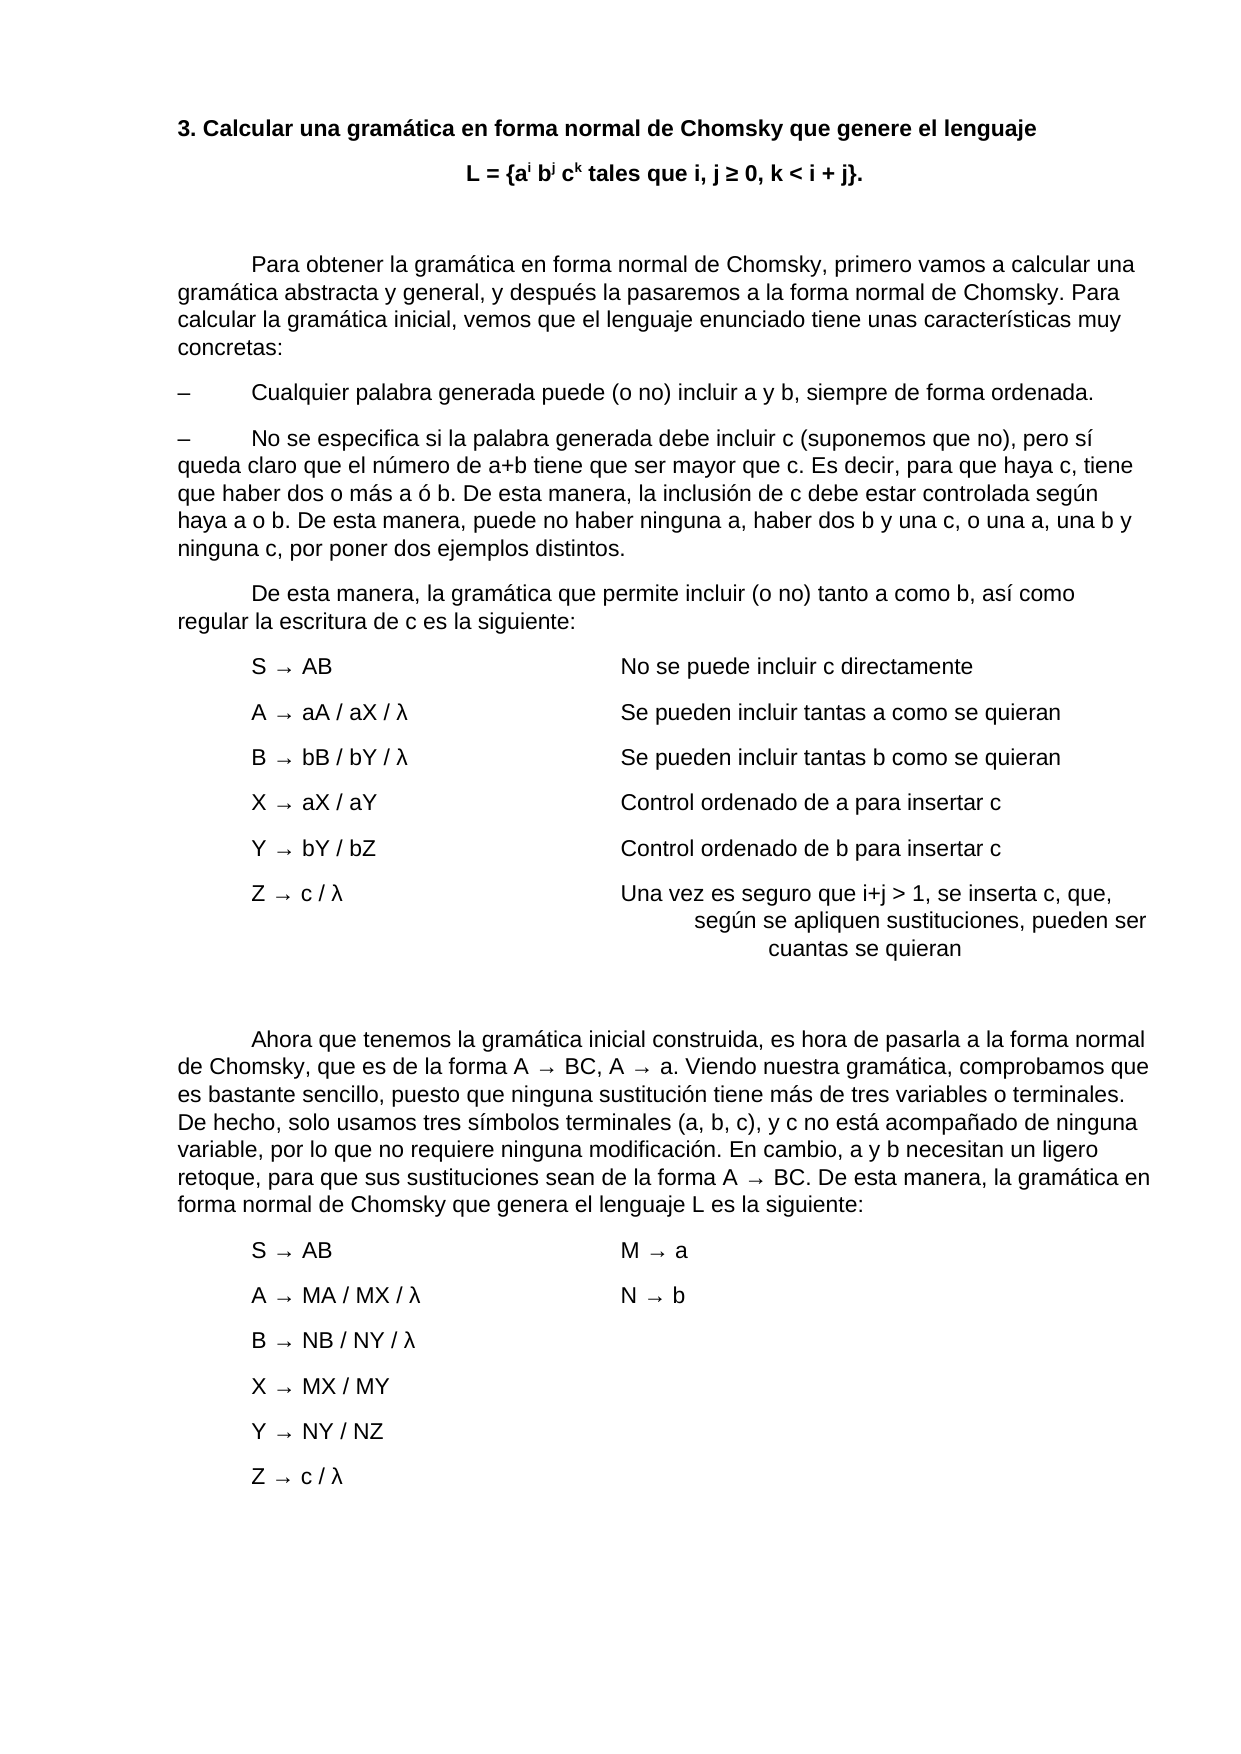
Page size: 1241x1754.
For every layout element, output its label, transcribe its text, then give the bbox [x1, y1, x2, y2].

text B → NB / NY / λ [177, 1327, 1152, 1354]
text De esta manera, la gramática que permite incluir (o no) tanto a como b, así como regular la escritura de c es la siguiente: [177, 580, 1152, 634]
text S → AB No se puede incluir c directamente [177, 653, 1152, 680]
text 3. Calcular una gramática en forma normal de Chomsky que genere el lenguaje [177, 118, 1152, 142]
text A → MA / MX / λ N → b [177, 1282, 1152, 1308]
text Para obtener la gramática en forma normal de Chomsky, primero vamos a calcular una gramática abstracta y general, y después la pasaremos a la forma normal de Chomsky. Para calcular la gramática inicial, vemos que el lenguaje enunciado tiene unas características muy concretas: [177, 251, 1152, 360]
list No se especifica si la palabra generada debe incluir c (suponemos que no), pero sí queda claro que el número de a+b tiene que ser mayor que c. Es decir, para que haya c, tiene que haber dos o más a ó b. De esta manera, la inclusión de c debe estar controlada según haya a o b. De esta manera, puede no haber ninguna a, haber dos b y una c, o una a, una b y ninguna c, por poner dos ejemplos distintos. [177, 425, 1152, 561]
text Ahora que tenemos la gramática inicial construida, es hora de pasarla a la forma normal de Chomsky, que es de la forma A → BC, A → a. Viendo nuestra gramática, comprobamos que es bastante sencillo, puesto que ninguna sustitución tiene más de tres variables o terminales. De hecho, solo usamos tres símbolos terminales (a, b, c), y c no está acompañado de ninguna variable, por lo que no requiere ninguna modificación. En cambio, a y b necesitan un ligero retoque, para que sus sustituciones sean de la forma A → BC. De esta manera, la gramática en forma normal de Chomsky que genera el lenguaje L es la siguiente: [177, 1026, 1152, 1218]
text B → bB / bY / λ Se pueden incluir tantas b como se quieran [177, 744, 1152, 770]
text Z → c / λ [177, 1463, 1152, 1489]
text Z → c / λ Una vez es seguro que i+j > 1, se inserta c, que, según se apliquen sustituciones, pueden ser cuantas se quieran [177, 880, 1152, 961]
list Cualquier palabra generada puede (o no) incluir a y b, siempre de forma ordenada. [177, 379, 1152, 406]
text Y → NY / NZ [177, 1418, 1152, 1444]
text X → MX / MY [177, 1373, 1152, 1399]
text L = {ai bj ck tales que i, j ≥ 0, k < i + j}. [177, 162, 1152, 186]
text S → AB M → a [177, 1237, 1152, 1263]
text A → aA / aX / λ Se pueden incluir tantas a como se quieran [177, 699, 1152, 725]
text X → aX / aY Control ordenado de a para insertar c [177, 789, 1152, 816]
text Y → bY / bZ Control ordenado de b para insertar c [177, 834, 1152, 861]
